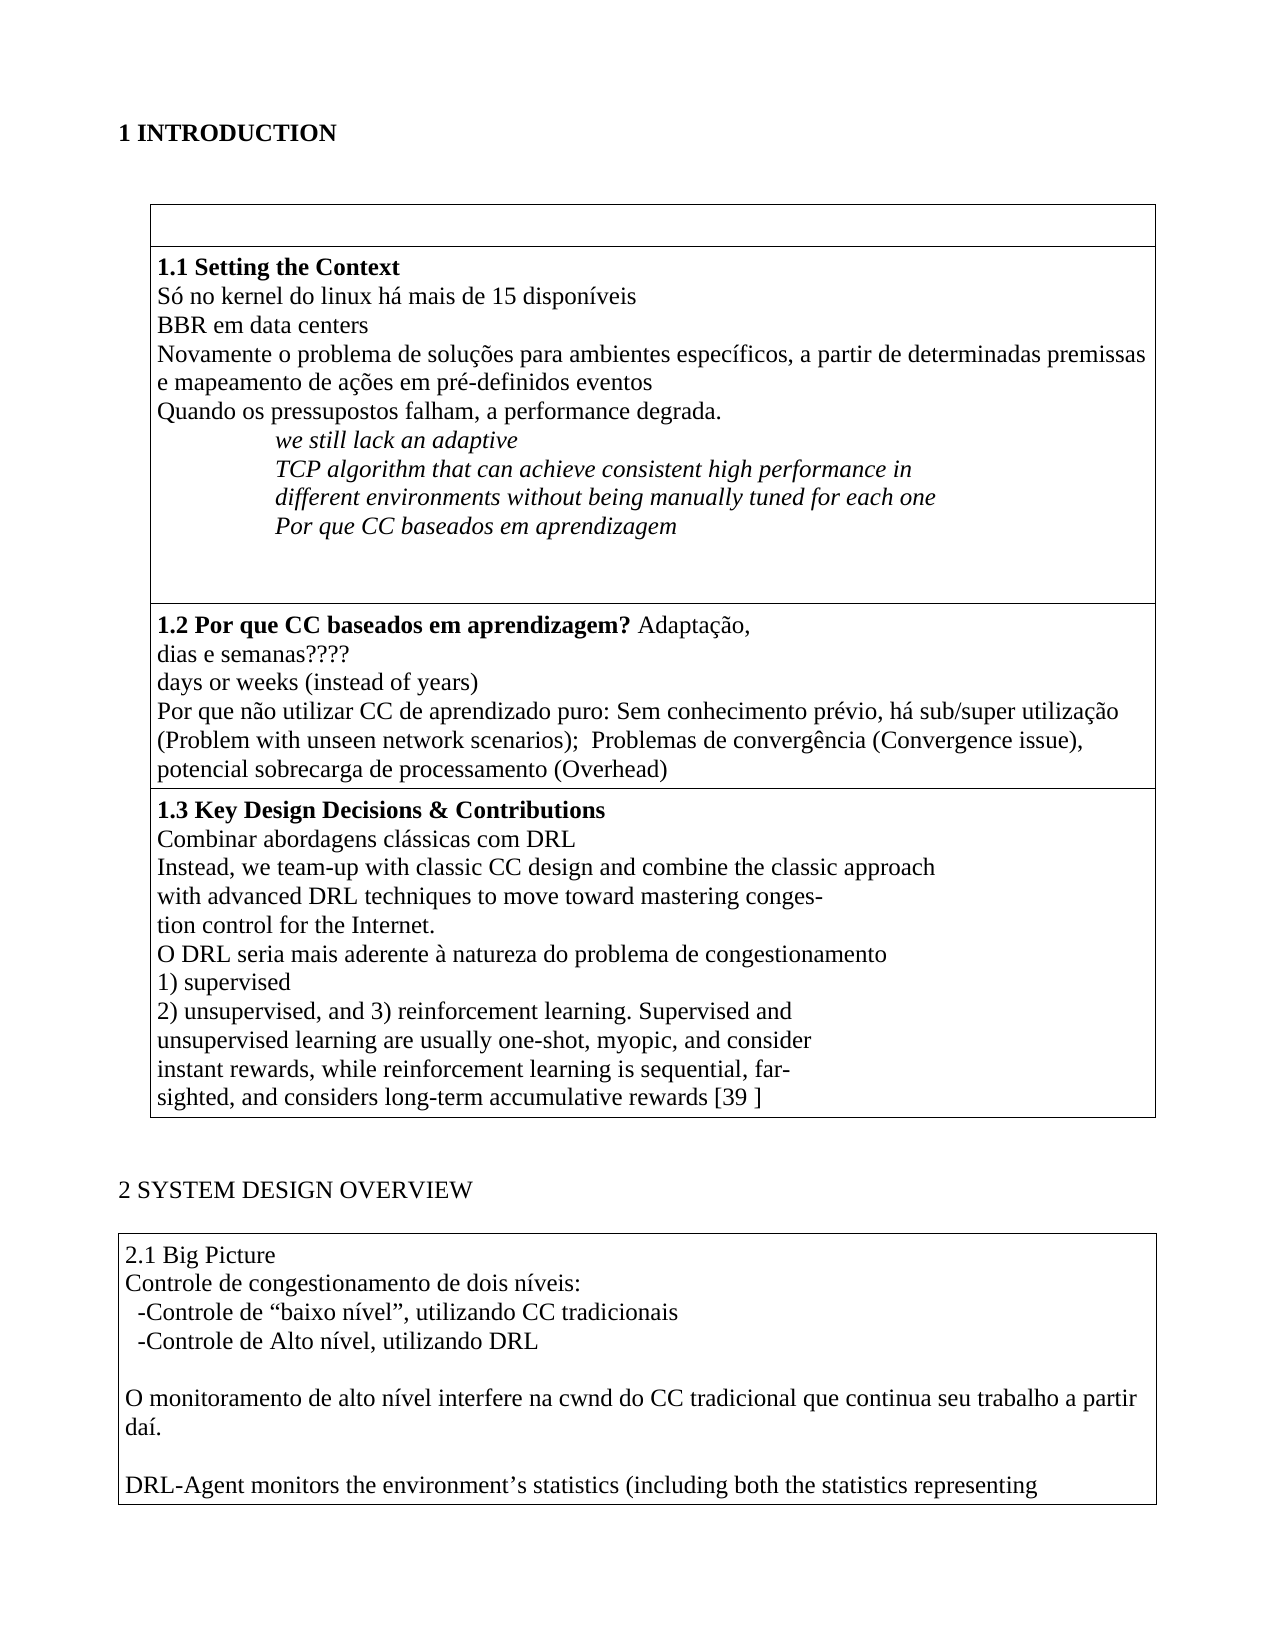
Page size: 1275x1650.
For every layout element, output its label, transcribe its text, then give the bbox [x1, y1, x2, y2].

table_cell 1.1 Setting the Context Só no kernel do linux há mais de 15 disponíveis BBR em data centers Novamente o problema de soluções para ambientes específicos, a partir de determinadas premissas e mapeamento de ações em pré-definidos eventos Quando os pressupostos falham, a performance degrada. we still lack an adaptive TCP algorithm that can achieve consistent high performance in different environments without being manually tuned for each one Por que CC baseados em aprendizagem [151, 247, 1155, 603]
table_header 2.1 Big Picture Controle de congestionamento de dois níveis: -Controle de “baixo nível”, utilizando CC tradicionais -Controle de Alto nível, utilizando DRL O monitoramento de alto nível interfere na cwnd do CC tradicional que continua seu trabalho a partir daí. DRL-Agent monitors the environment’s statistics (including both the statistics representing [119, 1234, 1156, 1504]
table_cell 1.3 Key Design Decisions & Contributions Combinar abordagens clássicas com DRL Instead, we team-up with classic CC design and combine the classic approach with advanced DRL techniques to move toward mastering conges- tion control for the Internet. O DRL seria mais aderente à natureza do problema de congestionamento 1) supervised 2) unsupervised, and 3) reinforcement learning. Supervised and unsupervised learning are usually one-shot, myopic, and consider instant rewards, while reinforcement learning is sequential, far- sighted, and considers long-term accumulative rewards [39 ] [151, 789, 1155, 1117]
text 1 INTRODUCTION [118, 118, 1157, 147]
table_cell 1.2 Por que CC baseados em aprendizagem? Adaptação, dias e semanas???? days or weeks (instead of years) Por que não utilizar CC de aprendizado puro: Sem conhecimento prévio, há sub/super utilização (Problem with unseen network scenarios); Problemas de convergência (Convergence issue), potencial sobrecarga de processamento (Overhead) [151, 604, 1155, 788]
text 2 SYSTEM DESIGN OVERVIEW [118, 1175, 1157, 1204]
table_header [151, 205, 1155, 246]
